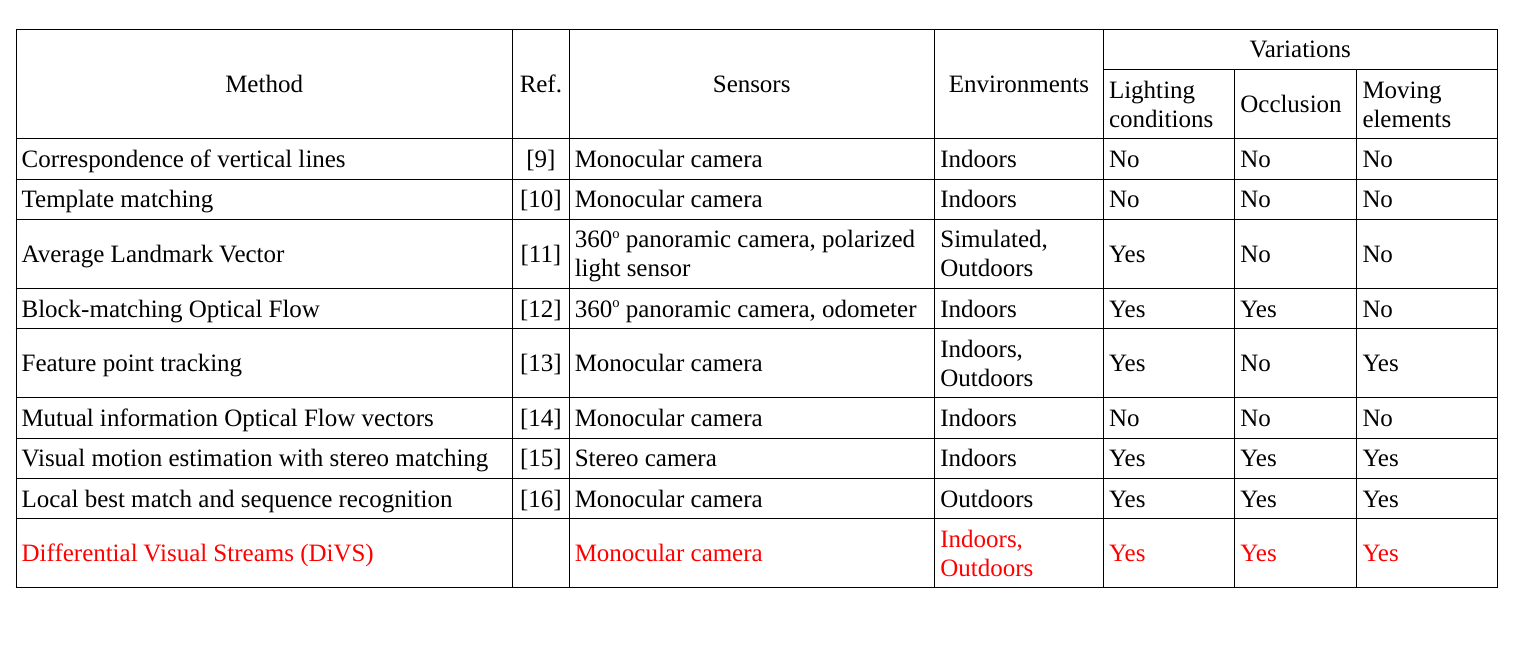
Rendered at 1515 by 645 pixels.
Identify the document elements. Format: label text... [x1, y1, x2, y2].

table_header Ref. [513, 30, 569, 138]
table_cell Yes [1104, 289, 1234, 328]
table_cell Monocular camera [570, 519, 934, 587]
table_cell No [1357, 139, 1497, 178]
table_cell Yes [1104, 479, 1234, 518]
table_cell Simulated, Outdoors [935, 220, 1103, 288]
table_cell [16] [513, 479, 569, 518]
table_cell No [1357, 180, 1497, 219]
table_cell Yes [1104, 439, 1234, 478]
table_cell Yes [1104, 519, 1234, 587]
table_cell Indoors [935, 289, 1103, 328]
table_cell No [1235, 398, 1356, 437]
table_cell Visual motion estimation with stereo matching [17, 439, 512, 478]
table_cell Indoors [935, 439, 1103, 478]
table_cell Block-matching Optical Flow [17, 289, 512, 328]
table_cell No [1104, 398, 1234, 437]
table_cell [14] [513, 398, 569, 437]
table_cell No [1104, 180, 1234, 219]
table_cell Monocular camera [570, 139, 934, 178]
table_cell Monocular camera [570, 398, 934, 437]
table_cell Indoors [935, 180, 1103, 219]
table_cell No [1357, 398, 1497, 437]
table_cell Yes [1357, 519, 1497, 587]
table_cell Feature point tracking [17, 329, 512, 397]
table_cell 360o panoramic camera, polarized light sensor [570, 220, 934, 288]
table_cell Yes [1235, 439, 1356, 478]
table_cell [15] [513, 439, 569, 478]
table_cell Monocular camera [570, 479, 934, 518]
table_cell Indoors, Outdoors [935, 329, 1103, 397]
table_cell Indoors, Outdoors [935, 519, 1103, 587]
table_cell Yes [1357, 329, 1497, 397]
table_header Variations [1104, 30, 1497, 69]
table_cell Yes [1235, 479, 1356, 518]
table_cell Local best match and sequence recognition [17, 479, 512, 518]
table_header Sensors [570, 30, 934, 138]
table_cell Yes [1235, 519, 1356, 587]
table_cell No [1235, 220, 1356, 288]
table_cell Yes [1357, 439, 1497, 478]
table_cell Occlusion [1235, 70, 1356, 138]
table_cell [10] [513, 180, 569, 219]
table_cell Yes [1104, 220, 1234, 288]
table_cell No [1104, 139, 1234, 178]
table_cell Lighting conditions [1104, 70, 1234, 138]
table_cell Yes [1104, 329, 1234, 397]
table_cell [11] [513, 220, 569, 288]
table_cell No [1235, 180, 1356, 219]
table_cell Correspondence of vertical lines [17, 139, 512, 178]
table_cell Outdoors [935, 479, 1103, 518]
table_cell [513, 519, 569, 587]
table_cell [12] [513, 289, 569, 328]
table_cell No [1235, 139, 1356, 178]
table_cell 360o panoramic camera, odometer [570, 289, 934, 328]
table_cell Average Landmark Vector [17, 220, 512, 288]
table_cell No [1235, 329, 1356, 397]
table_cell [9] [513, 139, 569, 178]
table_cell No [1357, 289, 1497, 328]
table_cell No [1357, 220, 1497, 288]
table_cell Indoors [935, 139, 1103, 178]
table_cell Moving elements [1357, 70, 1497, 138]
table_header Environments [935, 30, 1103, 138]
table_cell Yes [1235, 289, 1356, 328]
table_cell Mutual information Optical Flow vectors [17, 398, 512, 437]
table_cell Template matching [17, 180, 512, 219]
table_cell Indoors [935, 398, 1103, 437]
table_cell Differential Visual Streams (DiVS) [17, 519, 512, 587]
table_cell Yes [1357, 479, 1497, 518]
table_cell [13] [513, 329, 569, 397]
table_header Method [17, 30, 512, 138]
table_cell Monocular camera [570, 180, 934, 219]
table_cell Stereo camera [570, 439, 934, 478]
table_cell Monocular camera [570, 329, 934, 397]
